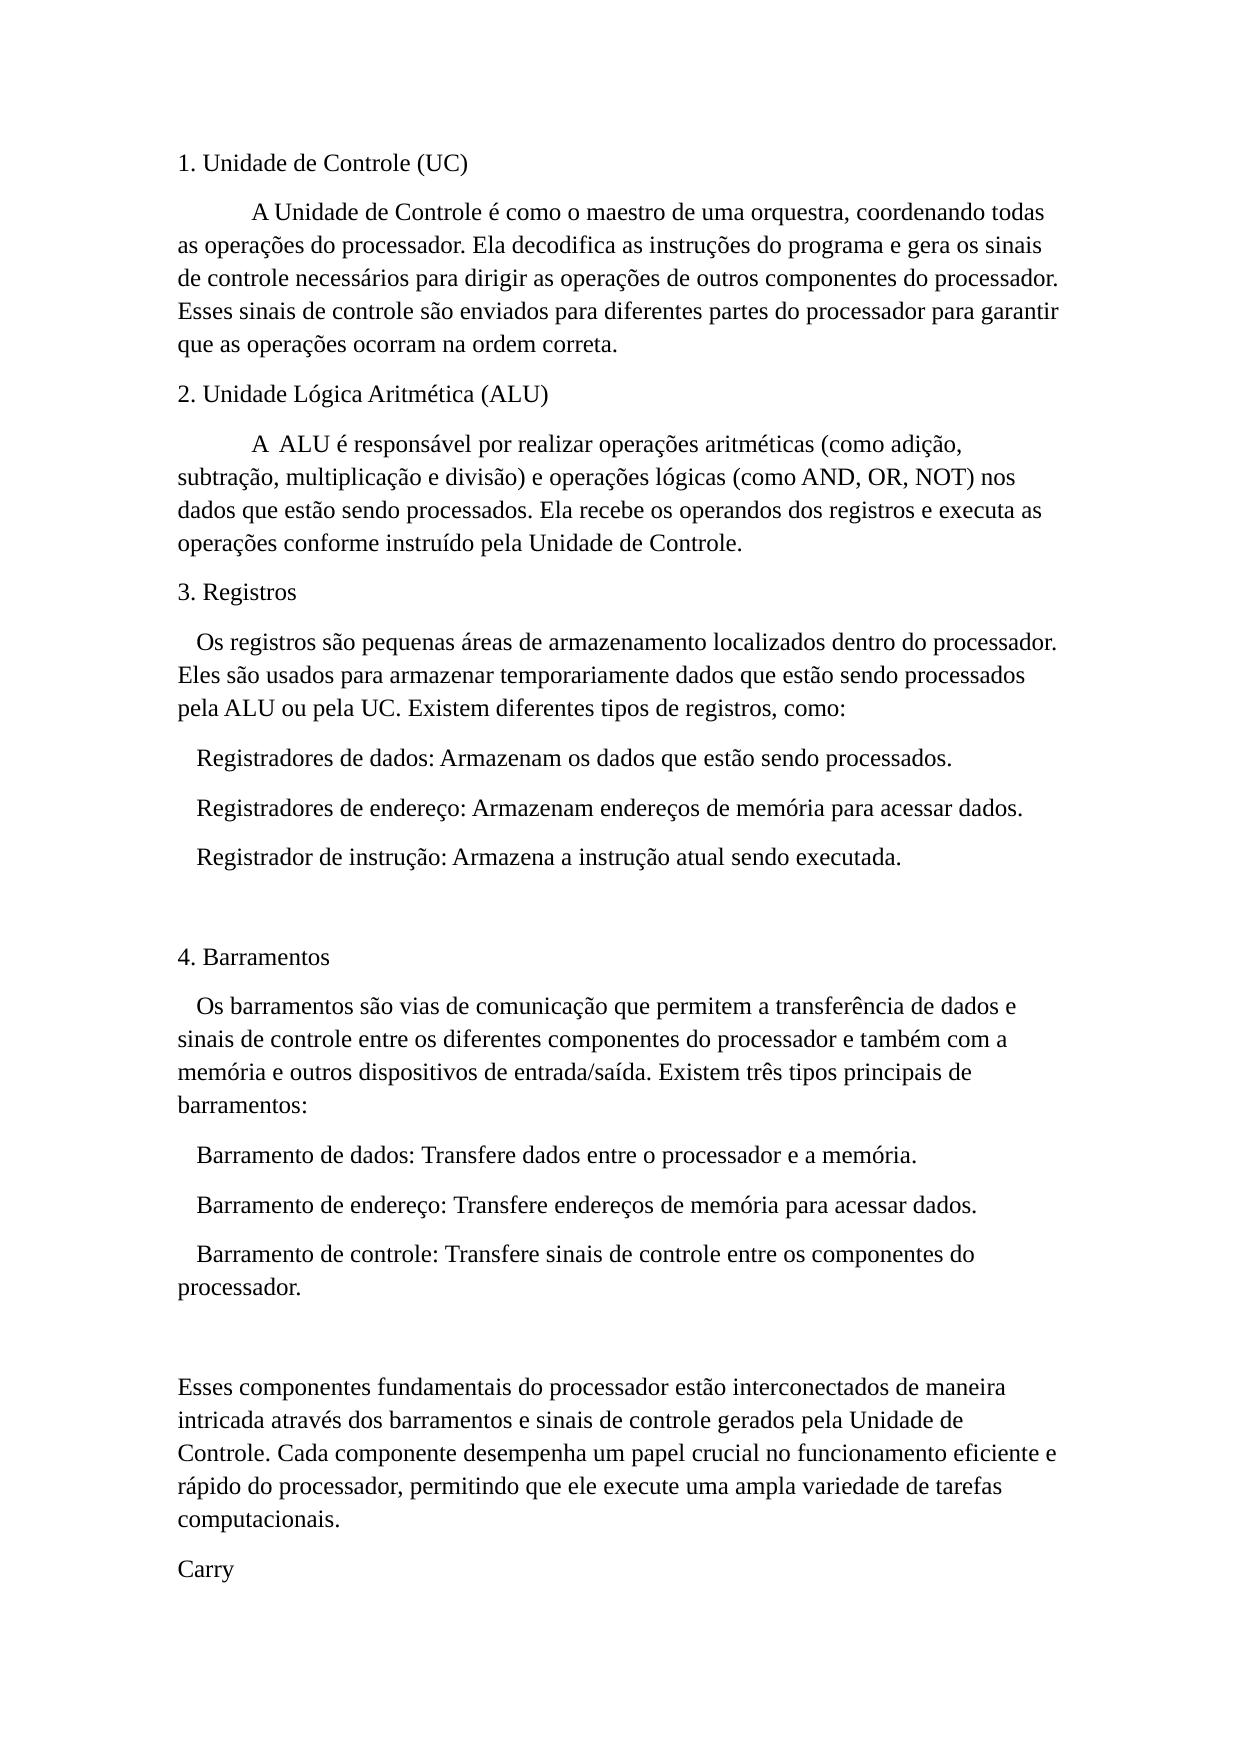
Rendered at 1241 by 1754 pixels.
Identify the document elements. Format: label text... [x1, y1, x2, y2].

text Barramento de controle: Transfere sinais de controle entre os componentes do processador. [177, 1239, 1063, 1301]
text Carry [177, 1554, 1063, 1582]
text 2. Unidade Lógica Aritmética (ALU) [177, 379, 1063, 408]
text Esses componentes fundamentais do processador estão interconectados de maneira intricada através dos barramentos e sinais de controle gerados pela Unidade de Controle. Cada componente desempenha um papel crucial no funcionamento eficiente e rápido do processador, permitindo que ele execute uma ampla variedade de tarefas computacionais. [177, 1372, 1063, 1533]
text 4. Barramentos [177, 942, 1063, 970]
text 3. Registros [177, 577, 1063, 606]
text 1. Unidade de Controle (UC) [177, 148, 1063, 176]
text A Unidade de Controle é como o maestro de uma orquestra, coordenando todas as operações do processador. Ela decodifica as instruções do programa e gera os sinais de controle necessários para dirigir as operações de outros componentes do processador. Esses sinais de controle são enviados para diferentes partes do processador para garantir que as operações ocorram na ordem correta. [177, 197, 1063, 358]
text Os barramentos são vias de comunicação que permitem a transferência de dados e sinais de controle entre os diferentes componentes do processador e também com a memória e outros dispositivos de entrada/saída. Existem três tipos principais de barramentos: [177, 991, 1063, 1119]
text Registradores de dados: Armazenam os dados que estão sendo processados. [177, 743, 1063, 772]
text Registrador de instrução: Armazena a instrução atual sendo executada. [177, 842, 1063, 871]
text Os registros são pequenas áreas de armazenamento localizados dentro do processador. Eles são usados para armazenar temporariamente dados que estão sendo processados pela ALU ou pela UC. Existem diferentes tipos de registros, como: [177, 627, 1063, 722]
text Barramento de dados: Transfere dados entre o processador e a memória. [177, 1140, 1063, 1169]
text Barramento de endereço: Transfere endereços de memória para acessar dados. [177, 1190, 1063, 1218]
text Registradores de endereço: Armazenam endereços de memória para acessar dados. [177, 793, 1063, 821]
text A ALU é responsável por realizar operações aritméticas (como adição, subtração, multiplicação e divisão) e operações lógicas (como AND, OR, NOT) nos dados que estão sendo processados. Ela recebe os operandos dos registros e executa as operações conforme instruído pela Unidade de Controle. [177, 429, 1063, 557]
